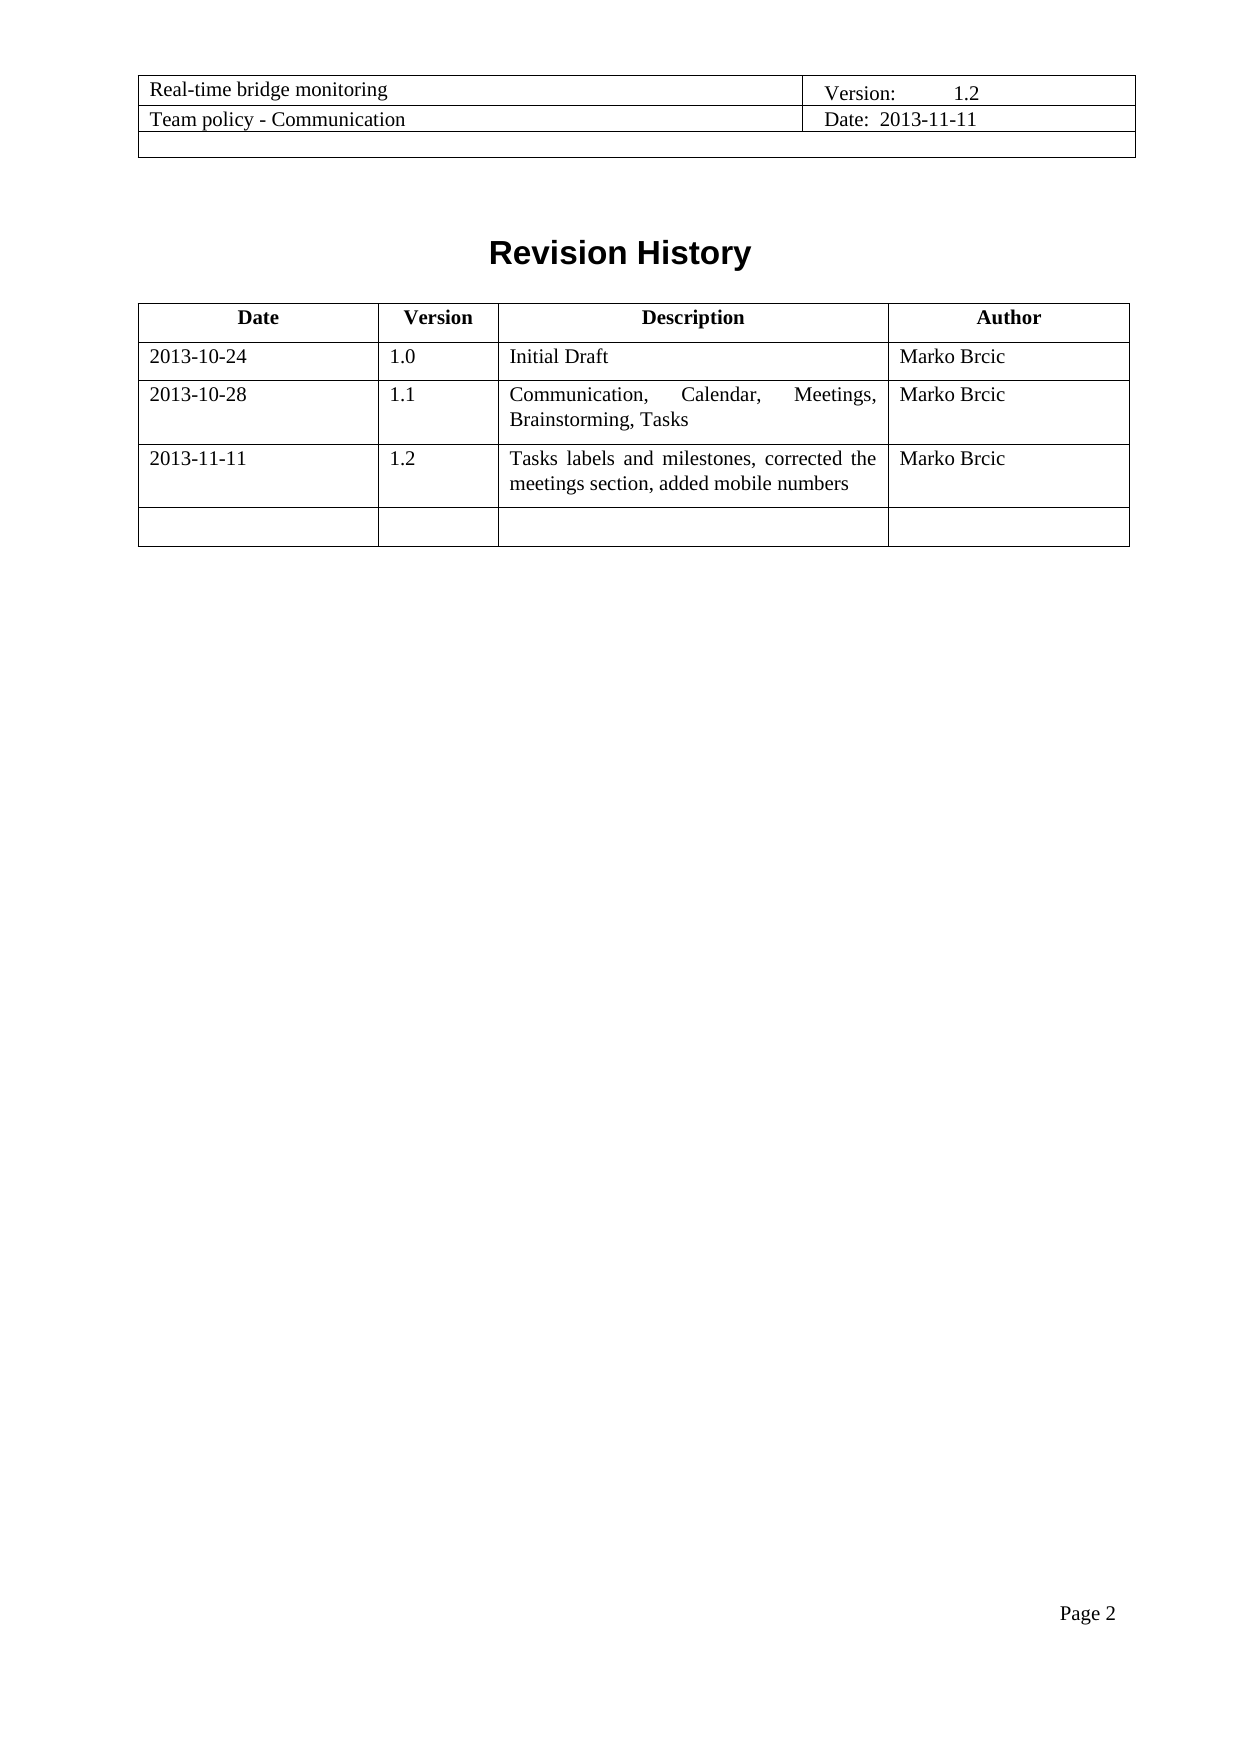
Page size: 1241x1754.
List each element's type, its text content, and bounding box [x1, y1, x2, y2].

table_cell 1.2 [379, 445, 498, 507]
table_cell [139, 508, 378, 546]
table_header Author [889, 304, 1129, 342]
table_cell 2013-11-11 [139, 445, 378, 507]
table_cell Marko Brcic [889, 343, 1129, 380]
table_cell Marko Brcic [889, 445, 1129, 507]
table_cell Marko Brcic [889, 381, 1129, 444]
table_cell 2013-10-28 [139, 381, 378, 444]
table_cell [889, 508, 1129, 546]
table_header Description [499, 304, 888, 342]
table_header Version [379, 304, 498, 342]
table_cell Communication, Calendar, Meetings, Brainstorming, Tasks [499, 381, 888, 444]
table_cell [499, 508, 888, 546]
table_cell [379, 508, 498, 546]
table_cell Initial Draft [499, 343, 888, 380]
table_cell 1.1 [379, 381, 498, 444]
table_cell 1.0 [379, 343, 498, 380]
table_cell Tasks labels and milestones, corrected the meetings section, added mobile numbers [499, 445, 888, 507]
title Revision History [150, 233, 1090, 272]
table_header Date [139, 304, 378, 342]
table_cell 2013-10-24 [139, 343, 378, 380]
